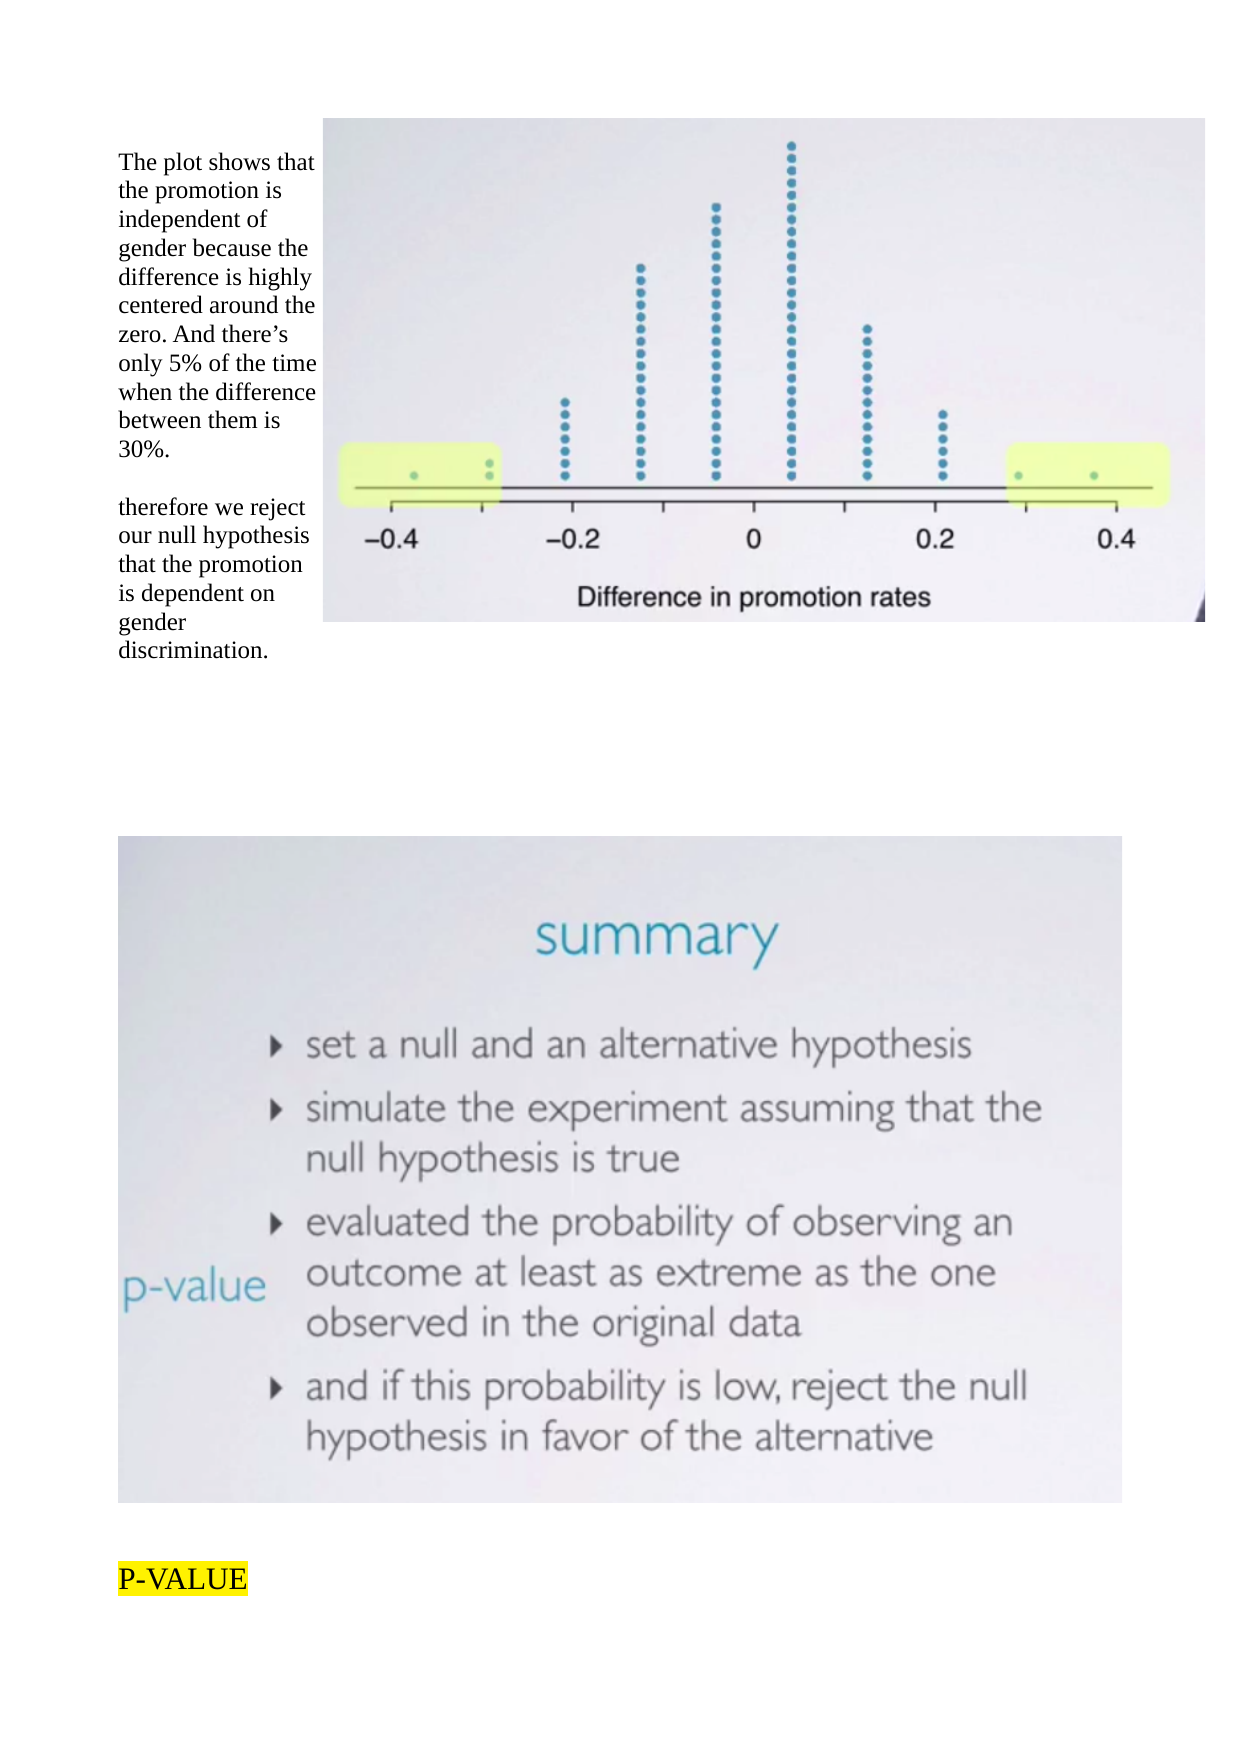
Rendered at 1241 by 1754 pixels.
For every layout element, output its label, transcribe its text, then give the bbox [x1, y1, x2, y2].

text The plot shows that the promotion is independent of gender because the difference is highly centered around the zero. And there’s only 5% of the time when the difference between them is 30%. [118, 147, 322, 463]
text P-VALUE [118, 1561, 1122, 1596]
text therefore we reject our null hypothesis that the promotion is dependent on gender discrimination. [118, 492, 1122, 664]
picture [118, 836, 1123, 1503]
picture [322, 118, 1205, 622]
